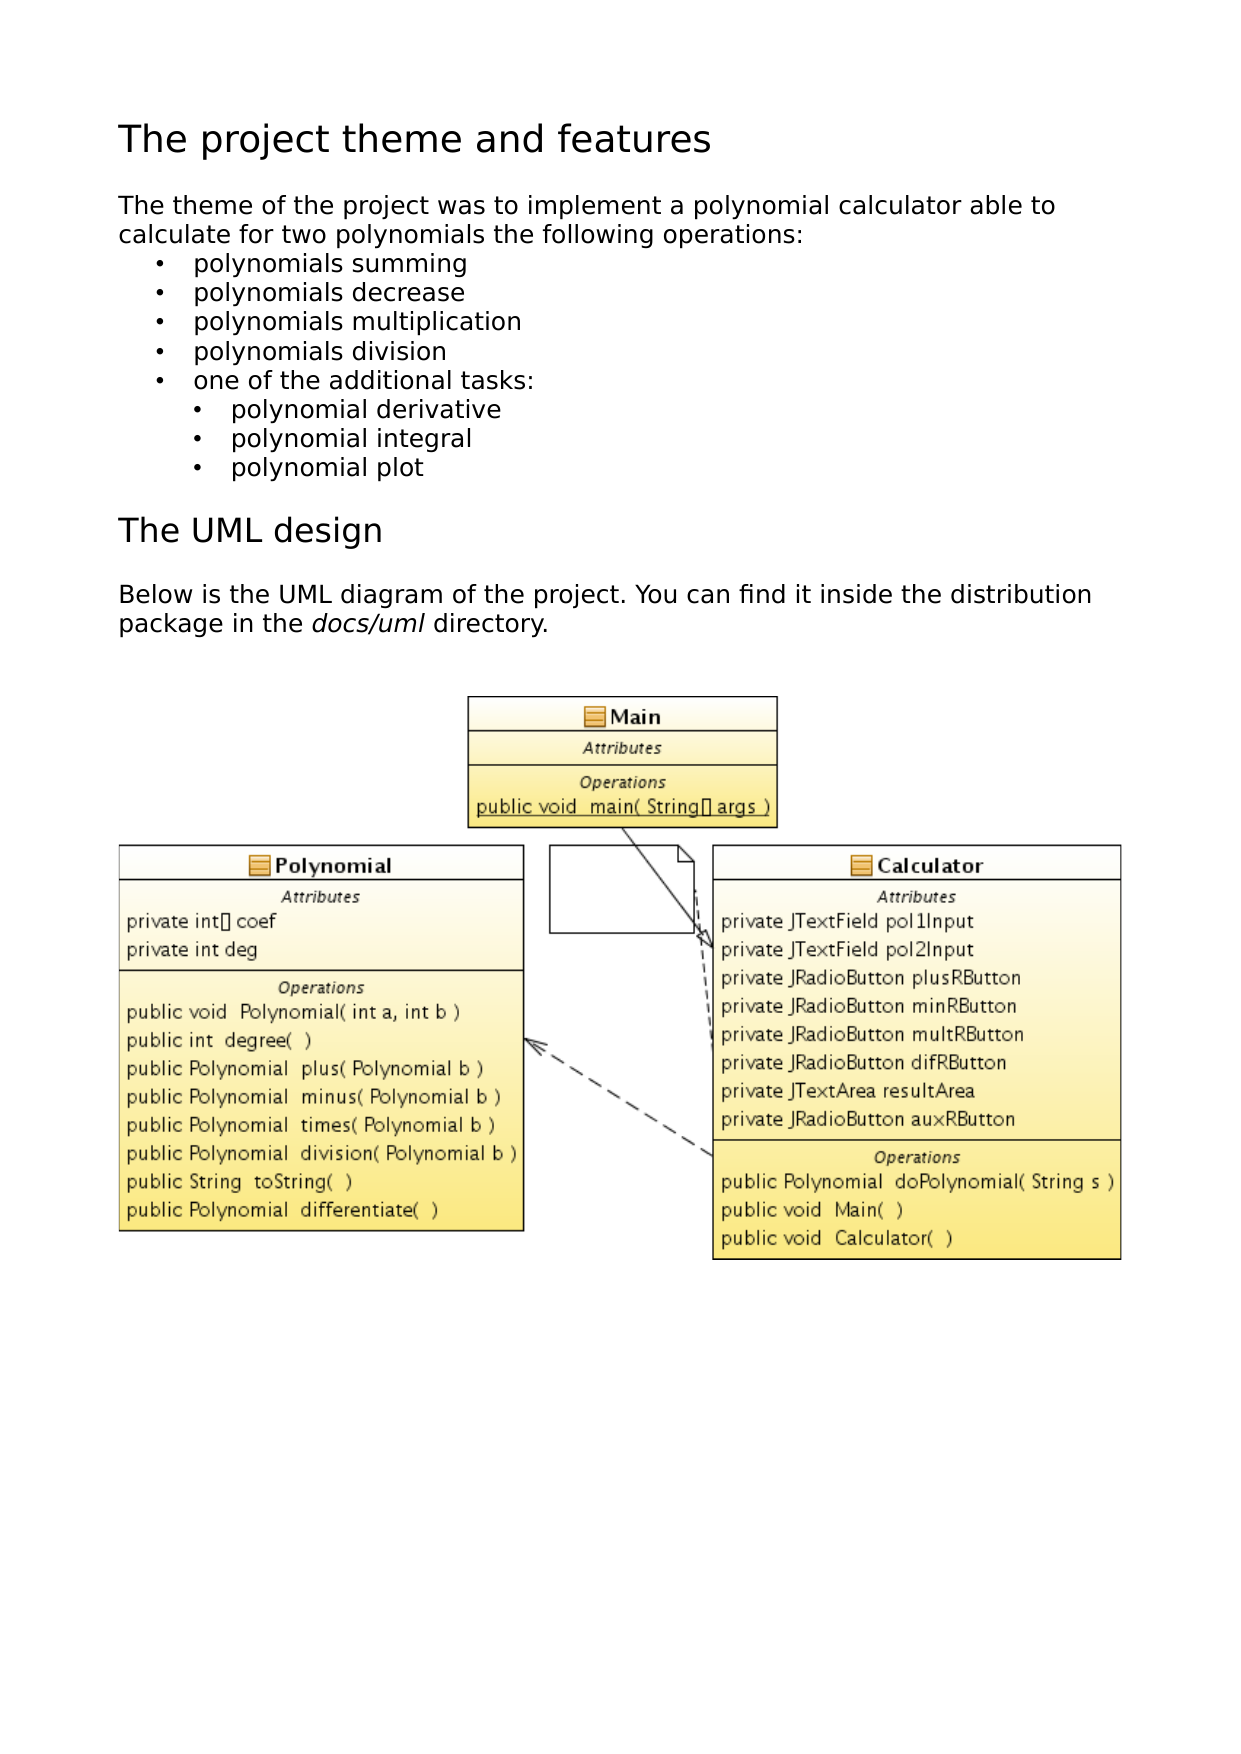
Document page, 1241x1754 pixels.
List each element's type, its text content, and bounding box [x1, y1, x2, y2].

text Below is the UML diagram of the project. You can find it inside the distribution package in the docs/uml directory. [118, 580, 1122, 638]
text The theme of the project was to implement a polynomial calculator able to calculate for two polynomials the following operations: [118, 191, 1122, 249]
list polynomials summing [156, 249, 1122, 278]
list polynomials multiplication [156, 308, 1122, 337]
list polynomial derivative [193, 395, 1122, 424]
picture [118, 696, 1122, 1260]
list polynomials decrease [156, 278, 1122, 308]
list polynomials division [156, 337, 1122, 366]
list one of the additional tasks: [156, 366, 1122, 395]
list polynomial integral [193, 424, 1122, 453]
text The project theme and features [118, 118, 1122, 162]
list polynomial plot [193, 453, 1122, 483]
text The UML design [118, 512, 1122, 551]
